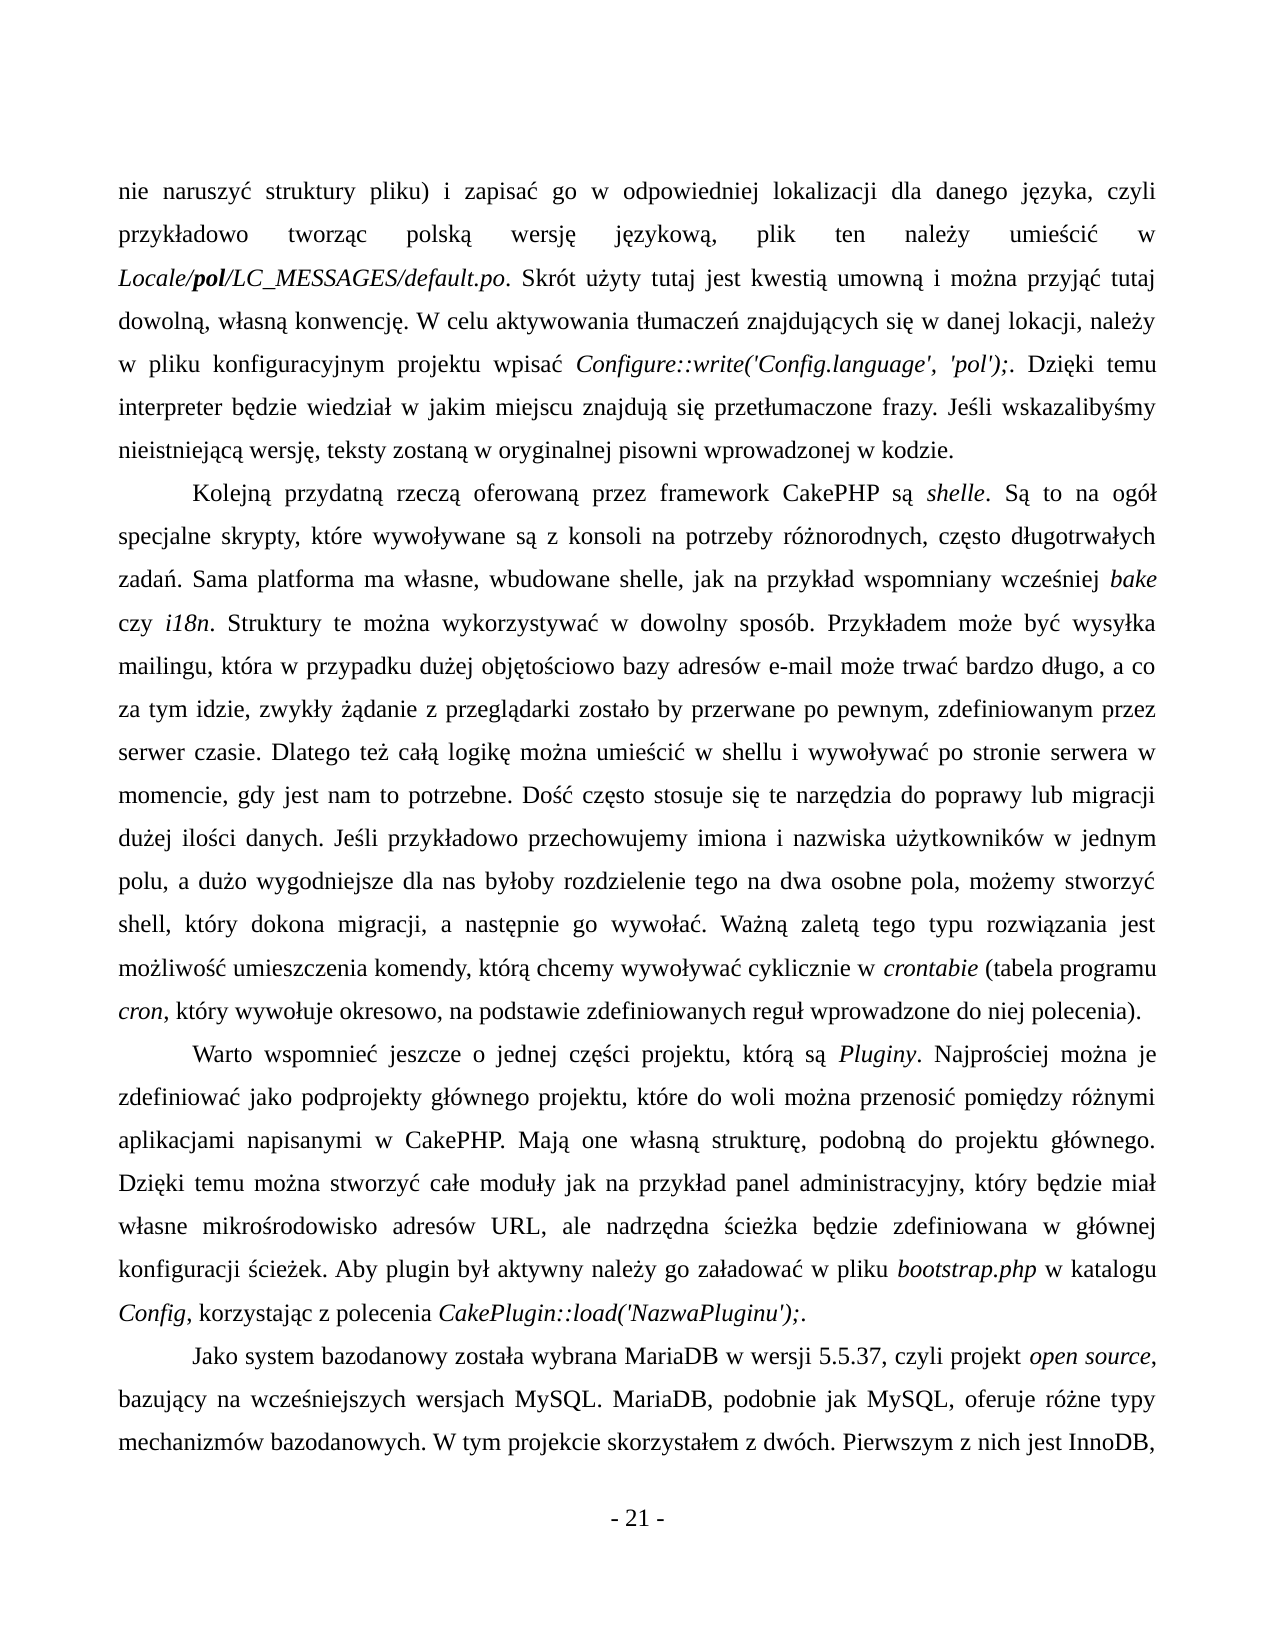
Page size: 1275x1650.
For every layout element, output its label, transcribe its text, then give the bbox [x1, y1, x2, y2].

text Warto wspomnieć jeszcze o jednej części projektu, którą są Pluginy. Najprościej można je zdefiniować jako podprojekty głównego projektu, które do woli można przenosić pomiędzy różnymi aplikacjami napisanymi w CakePHP. Mają one własną strukturę, podobną do projektu głównego. Dzięki temu można stworzyć całe moduły jak na przykład panel administracyjny, który będzie miał własne mikrośrodowisko adresów URL, ale nadrzędna ścieżka będzie zdefiniowana w głównej konfiguracji ścieżek. Aby plugin był aktywny należy go załadować w pliku bootstrap.php w katalogu Config, korzystając z polecenia CakePlugin::load('NazwaPluginu');. [118, 1039, 1157, 1326]
text Kolejną przydatną rzeczą oferowaną przez framework CakePHP są shelle. Są to na ogół specjalne skrypty, które wywoływane są z konsoli na potrzeby różnorodnych, często długotrwałych zadań. Sama platforma ma własne, wbudowane shelle, jak na przykład wspomniany wcześniej bake czy i18n. Struktury te można wykorzystywać w dowolny sposób. Przykładem może być wysyłka mailingu, która w przypadku dużej objętościowo bazy adresów e-mail może trwać bardzo długo, a co za tym idzie, zwykły żądanie z przeglądarki zostało by przerwane po pewnym, zdefiniowanym przez serwer czasie. Dlatego też całą logikę można umieścić w shellu i wywoływać po stronie serwera w momencie, gdy jest nam to potrzebne. Dość często stosuje się te narzędzia do poprawy lub migracji dużej ilości danych. Jeśli przykładowo przechowujemy imiona i nazwiska użytkowników w jednym polu, a dużo wygodniejsze dla nas byłoby rozdzielenie tego na dwa osobne pola, możemy stworzyć shell, który dokona migracji, a następnie go wywołać. Ważną zaletą tego typu rozwiązania jest możliwość umieszczenia komendy, którą chcemy wywoływać cyklicznie w crontabie (tabela programu cron, który wywołuje okresowo, na podstawie zdefiniowanych reguł wprowadzone do niej polecenia). [118, 478, 1157, 1024]
text Jako system bazodanowy została wybrana MariaDB w wersji 5.5.37, czyli projekt open source, bazujący na wcześniejszych wersjach MySQL. MariaDB, podobnie jak MySQL, oferuje różne typy mechanizmów bazodanowych. W tym projekcie skorzystałem z dwóch. Pierwszym z nich jest InnoDB, [118, 1341, 1157, 1456]
text nie naruszyć struktury pliku) i zapisać go w odpowiedniej lokalizacji dla danego języka, czyli przykładowo tworząc polską wersję językową, plik ten należy umieścić w Locale/pol/LC_MESSAGES/default.po. Skrót użyty tutaj jest kwestią umowną i można przyjąć tutaj dowolną, własną konwencję. W celu aktywowania tłumaczeń znajdujących się w danej lokacji, należy w pliku konfiguracyjnym projektu wpisać Configure::write('Config.language', 'pol');. Dzięki temu interpreter będzie wiedział w jakim miejscu znajdują się przetłumaczone frazy. Jeśli wskazalibyśmy nieistniejącą wersję, teksty zostaną w oryginalnej pisowni wprowadzonej w kodzie. [118, 176, 1157, 464]
